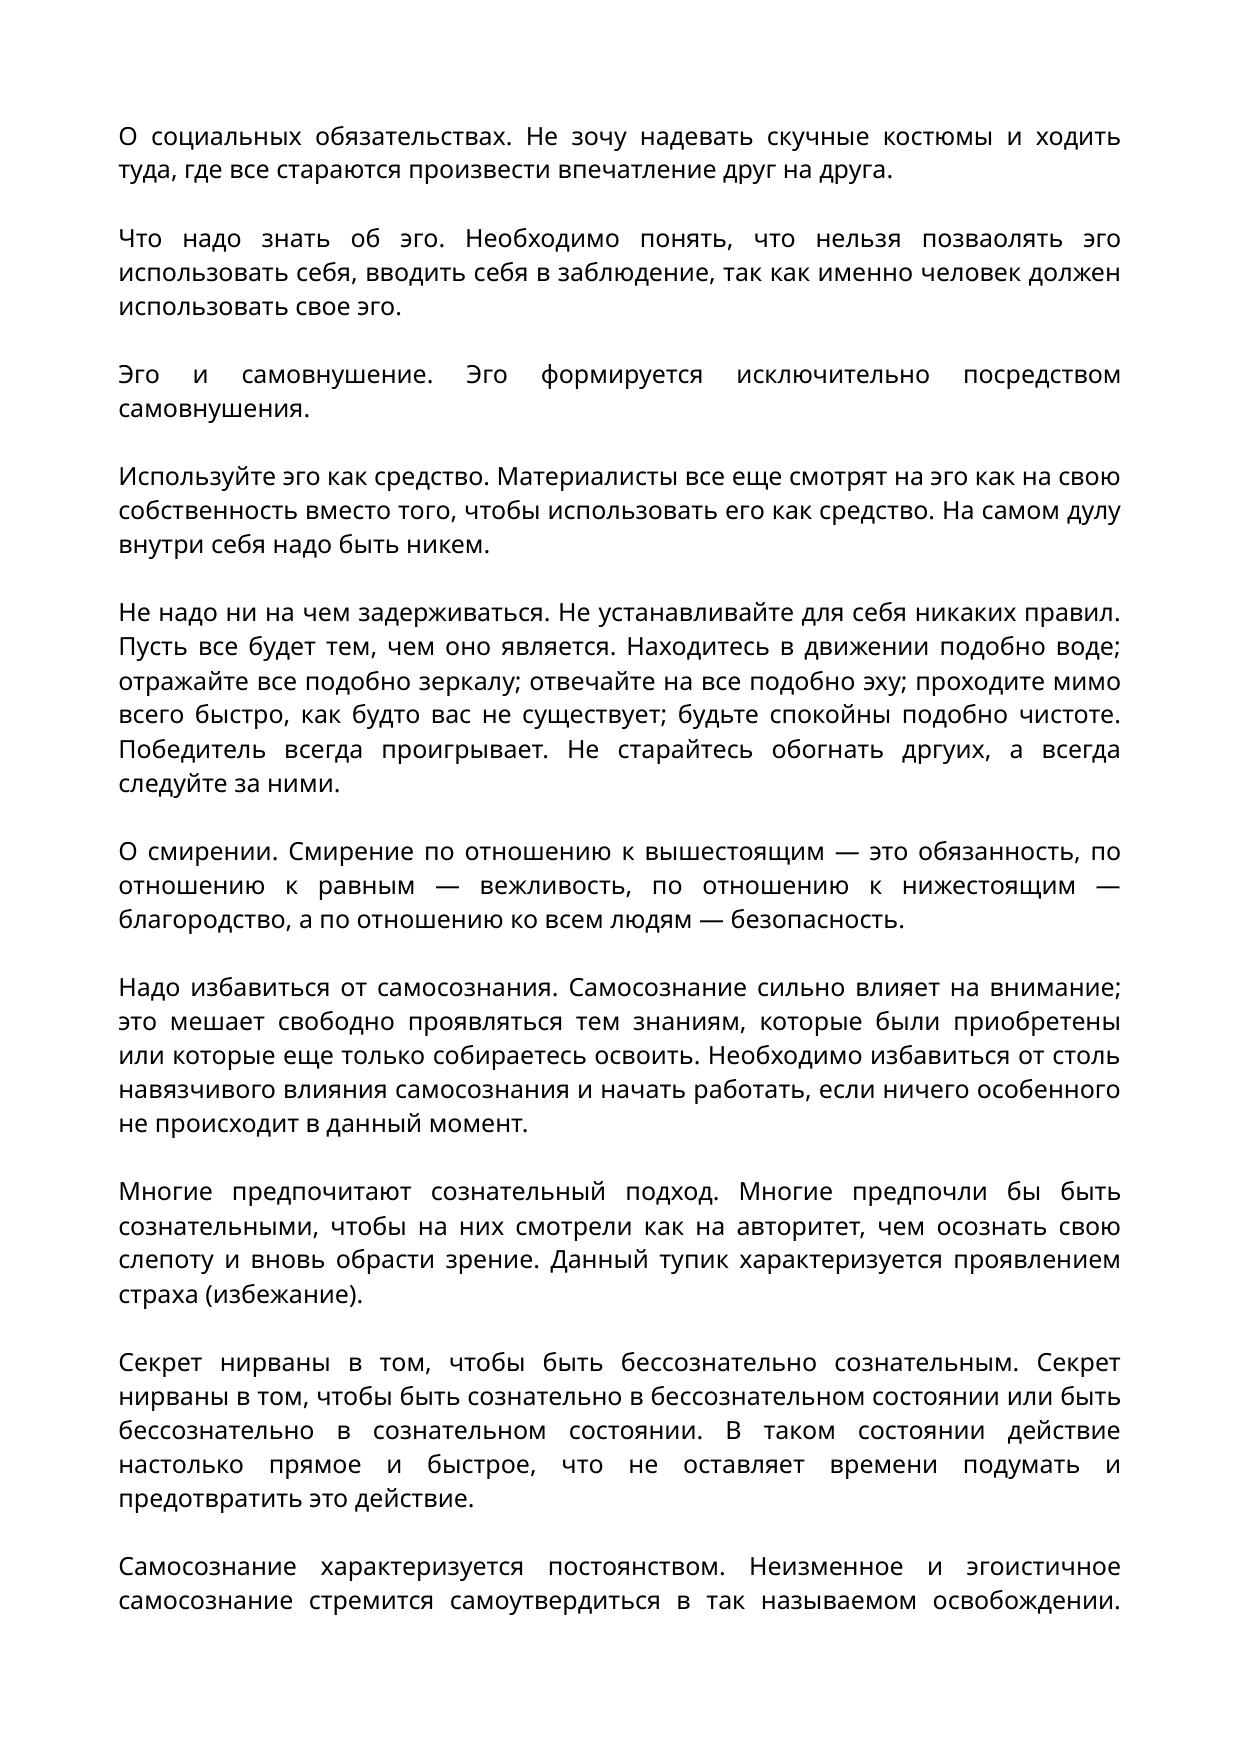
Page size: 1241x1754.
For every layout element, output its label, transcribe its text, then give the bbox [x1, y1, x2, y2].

text Самосознание характеризуется постоянством. Неизменное и эгоистичное самосознание стремится самоутвердиться в так называемом освобождении. [118, 1549, 1122, 1617]
text Эго и самовнушение. Эго формируется исключительно посредством самовнушения. [118, 357, 1122, 425]
text Что надо знать об эго. Необходимо понять, что нельзя позваолять эго использовать себя, вводить себя в заблюдение, так как именно человек должен использовать свое эго. [118, 220, 1122, 322]
text Не надо ни на чем задерживаться. Не устанавливайте для себя никаких правил. Пусть все будет тем, чем оно является. Находитесь в движении подобно воде; отражайте все подобно зеркалу; отвечайте на все подобно эху; проходите мимо всего быстро, как будто вас не существует; будьте спокойны подобно чистоте. Победитель всегда проигрывает. Не старайтесь обогнать дргуих, а всегда следуйте за ними. [118, 595, 1122, 799]
text Надо избавиться от самосознания. Самосознание сильно влияет на внимание; это мешает свободно проявляться тем знаниям, которые были приобретены или которые еще только собираетесь освоить. Необходимо избавиться от столь навязчивого влияния самосознания и начать работать, если ничего особенного не происходит в данный момент. [118, 970, 1122, 1140]
text О социальных обязательствах. Не зочу надевать скучные костюмы и ходить туда, где все стараются произвести впечатление друг на друга. [118, 118, 1122, 186]
text Многие предпочитают сознательный подход. Многие предпочли бы быть сознательными, чтобы на них смотрели как на авторитет, чем осознать свою слепоту и вновь обрасти зрение. Данный тупик характеризуется проявлением страха (избежание). [118, 1174, 1122, 1310]
text О смирении. Смирение по отношению к вышестоящим — это обязанность, по отношению к равным — вежливость, по отношению к нижестоящим — благородство, а по отношению ко всем людям — безопасность. [118, 833, 1122, 936]
text Используйте эго как средство. Материалисты все еще смотрят на эго как на свою собственность вместо того, чтобы использовать его как средство. На самом дулу внутри себя надо быть никем. [118, 459, 1122, 561]
text Секрет нирваны в том, чтобы быть бессознательно сознательным. Секрет нирваны в том, чтобы быть сознательно в бессознательном состоянии или быть бессознательно в сознательном состоянии. В таком состоянии действие настолько прямое и быстрое, что не оставляет времени подумать и предотвратить это действие. [118, 1344, 1122, 1515]
